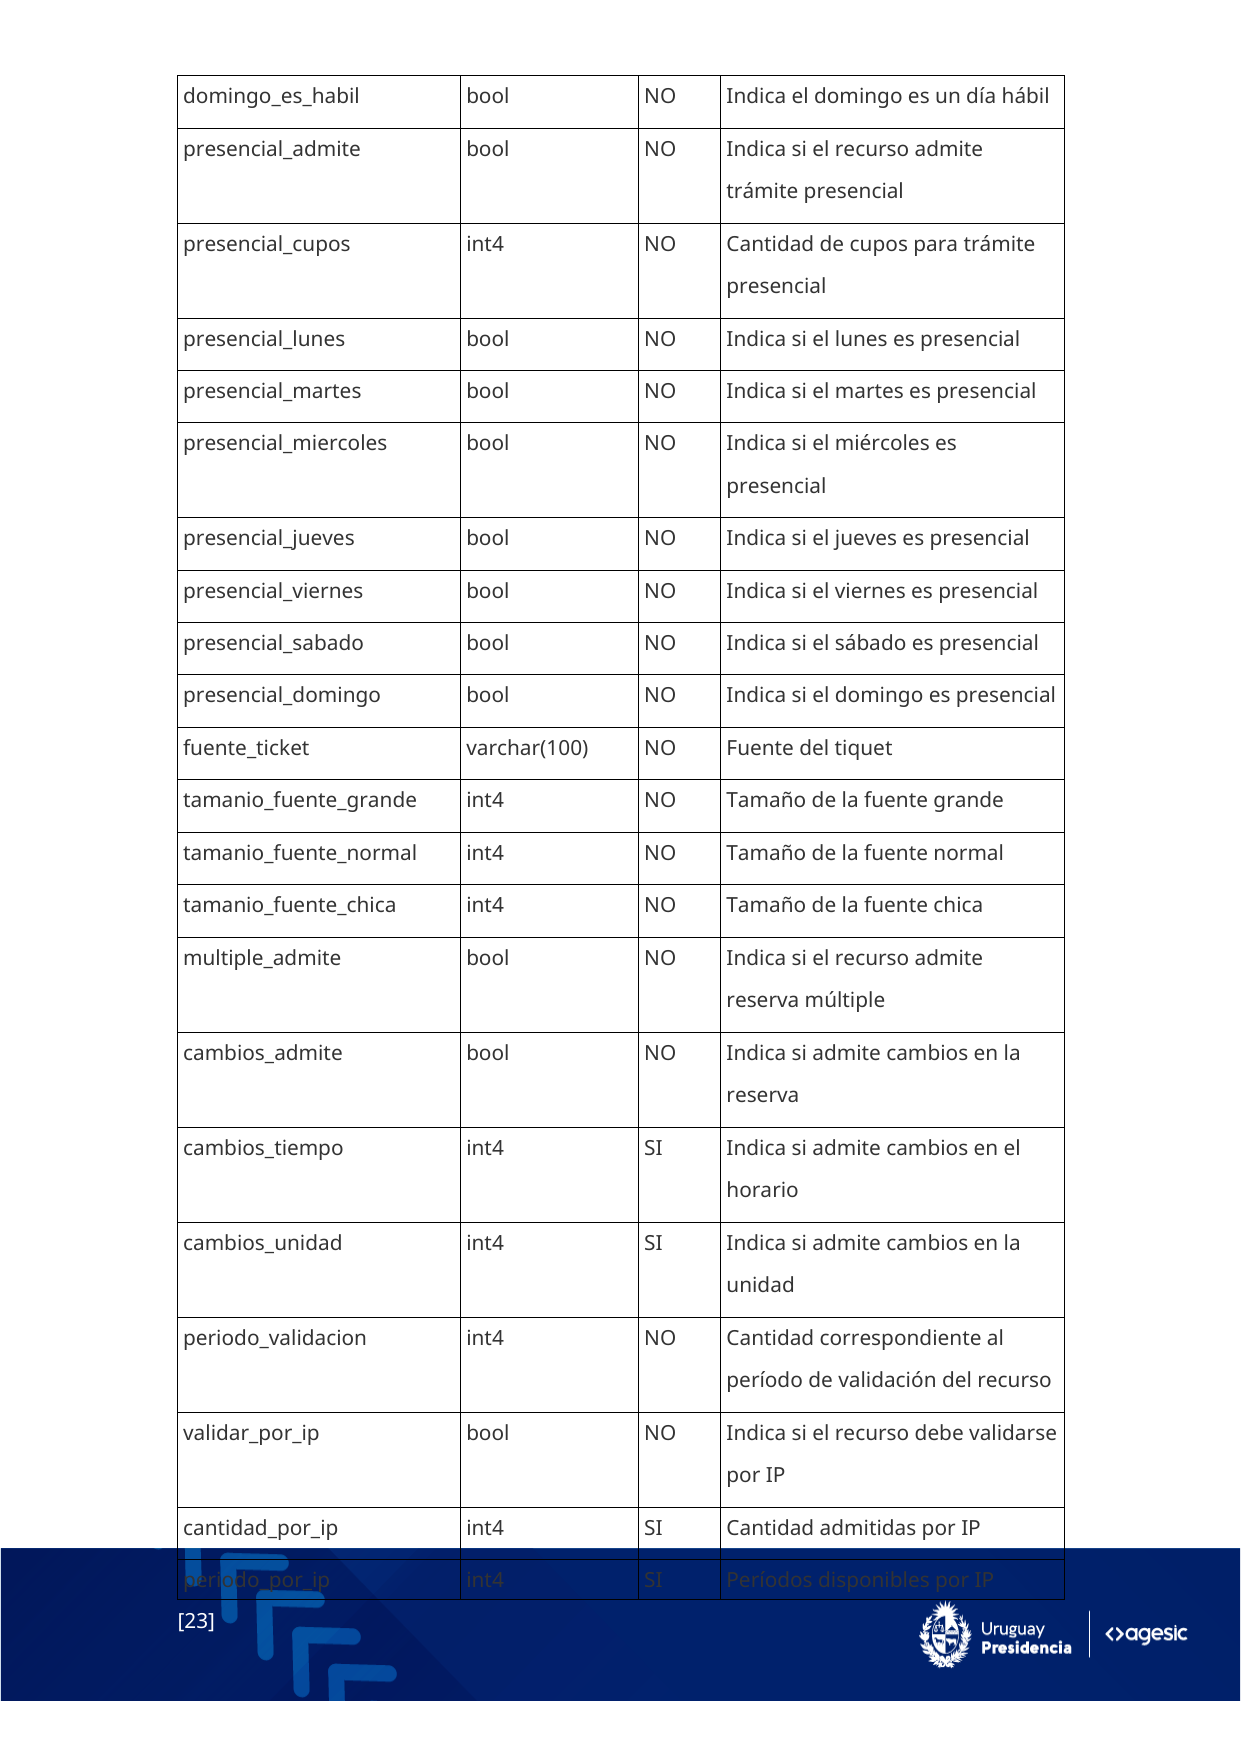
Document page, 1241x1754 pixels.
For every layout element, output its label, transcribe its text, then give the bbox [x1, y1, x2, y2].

table_cell presencial_viernes [178, 571, 460, 622]
table_cell periodo_validacion [178, 1318, 460, 1411]
table_cell presencial_domingo [178, 675, 460, 727]
table_cell Indica si admite cambios en la reserva [721, 1033, 1064, 1126]
table_cell presencial_martes [178, 371, 460, 422]
table_cell Tamaño de la fuente chica [721, 885, 1064, 936]
table_cell Indica si el recurso admite trámite presencial [721, 129, 1064, 222]
table_cell bool [461, 518, 638, 569]
table_cell cantidad_por_ip [178, 1508, 460, 1548]
table_cell int4 [461, 885, 638, 936]
table_cell Indica si el martes es presencial [721, 371, 1064, 422]
table_cell Indica si el sábado es presencial [721, 623, 1064, 674]
table_cell presencial_jueves [178, 518, 460, 569]
table_cell bool [461, 675, 638, 727]
table_cell bool [461, 623, 638, 674]
table_cell Indica si el lunes es presencial [721, 319, 1064, 370]
table_cell bool [461, 571, 638, 622]
table_cell cambios_admite [178, 1033, 460, 1126]
table_cell NO [639, 371, 720, 422]
table_cell bool [461, 423, 638, 517]
table_cell presencial_cupos [178, 224, 460, 317]
table_cell Indica si el recurso admite reserva múltiple [721, 938, 1064, 1031]
table_cell NO [639, 1033, 720, 1126]
table_cell tamanio_fuente_grande [178, 780, 460, 832]
table_cell bool [461, 129, 638, 222]
table_cell Cantidad admitidas por IP [721, 1508, 1064, 1548]
table_cell Indica el domingo es un día hábil [721, 76, 1064, 127]
table_cell Indica si el domingo es presencial [721, 675, 1064, 727]
table_cell Indica si el recurso debe validarse por IP [721, 1413, 1064, 1506]
table_cell NO [639, 129, 720, 222]
table_cell Indica si admite cambios en la unidad [721, 1223, 1064, 1316]
table_cell NO [639, 833, 720, 884]
table_cell presencial_lunes [178, 319, 460, 370]
table_cell Tamaño de la fuente grande [721, 780, 1064, 832]
table_cell cambios_unidad [178, 1223, 460, 1316]
table_cell int4 [461, 1223, 638, 1316]
table_cell Tamaño de la fuente normal [721, 833, 1064, 884]
table_cell validar_por_ip [178, 1413, 460, 1506]
table_cell int4 [461, 833, 638, 884]
table_cell bool [461, 938, 638, 1031]
table_cell varchar(100) [461, 728, 638, 779]
table_cell SI [639, 1128, 720, 1221]
table_cell NO [639, 728, 720, 779]
table_cell NO [639, 518, 720, 569]
table_cell domingo_es_habil [178, 76, 460, 127]
table_cell presencial_admite [178, 129, 460, 222]
table_cell int4 [461, 780, 638, 832]
table_cell bool [461, 371, 638, 422]
table_cell int4 [461, 1508, 638, 1548]
table_cell SI [639, 1223, 720, 1316]
table_cell NO [639, 571, 720, 622]
table_cell bool [461, 1033, 638, 1126]
table_cell NO [639, 423, 720, 517]
table_cell NO [639, 319, 720, 370]
table_cell Cantidad de cupos para trámite presencial [721, 224, 1064, 317]
table_cell NO [639, 780, 720, 832]
table_cell NO [639, 224, 720, 317]
table_cell NO [639, 885, 720, 936]
table_cell Indica si el miércoles es presencial [721, 423, 1064, 517]
table_cell NO [639, 938, 720, 1031]
table_cell tamanio_fuente_normal [178, 833, 460, 884]
table_cell multiple_admite [178, 938, 460, 1031]
table_cell Indica si el jueves es presencial [721, 518, 1064, 569]
table_cell NO [639, 623, 720, 674]
table_cell cambios_tiempo [178, 1128, 460, 1221]
table_cell bool [461, 319, 638, 370]
table_cell int4 [461, 1318, 638, 1411]
table_cell NO [639, 1318, 720, 1411]
table_cell int4 [461, 1128, 638, 1221]
table_cell tamanio_fuente_chica [178, 885, 460, 936]
table_cell Cantidad correspondiente al período de validación del recurso [721, 1318, 1064, 1411]
table_cell presencial_sabado [178, 623, 460, 674]
table_cell NO [639, 1413, 720, 1506]
table_cell Indica si admite cambios en el horario [721, 1128, 1064, 1221]
table_cell NO [639, 76, 720, 127]
table_cell SI [639, 1508, 720, 1548]
table_cell presencial_miercoles [178, 423, 460, 517]
table_cell int4 [461, 224, 638, 317]
table_cell Fuente del tiquet [721, 728, 1064, 779]
table_cell NO [639, 675, 720, 727]
table_cell bool [461, 1413, 638, 1506]
table_cell Indica si el viernes es presencial [721, 571, 1064, 622]
table_cell bool [461, 76, 638, 127]
table_cell fuente_ticket [178, 728, 460, 779]
